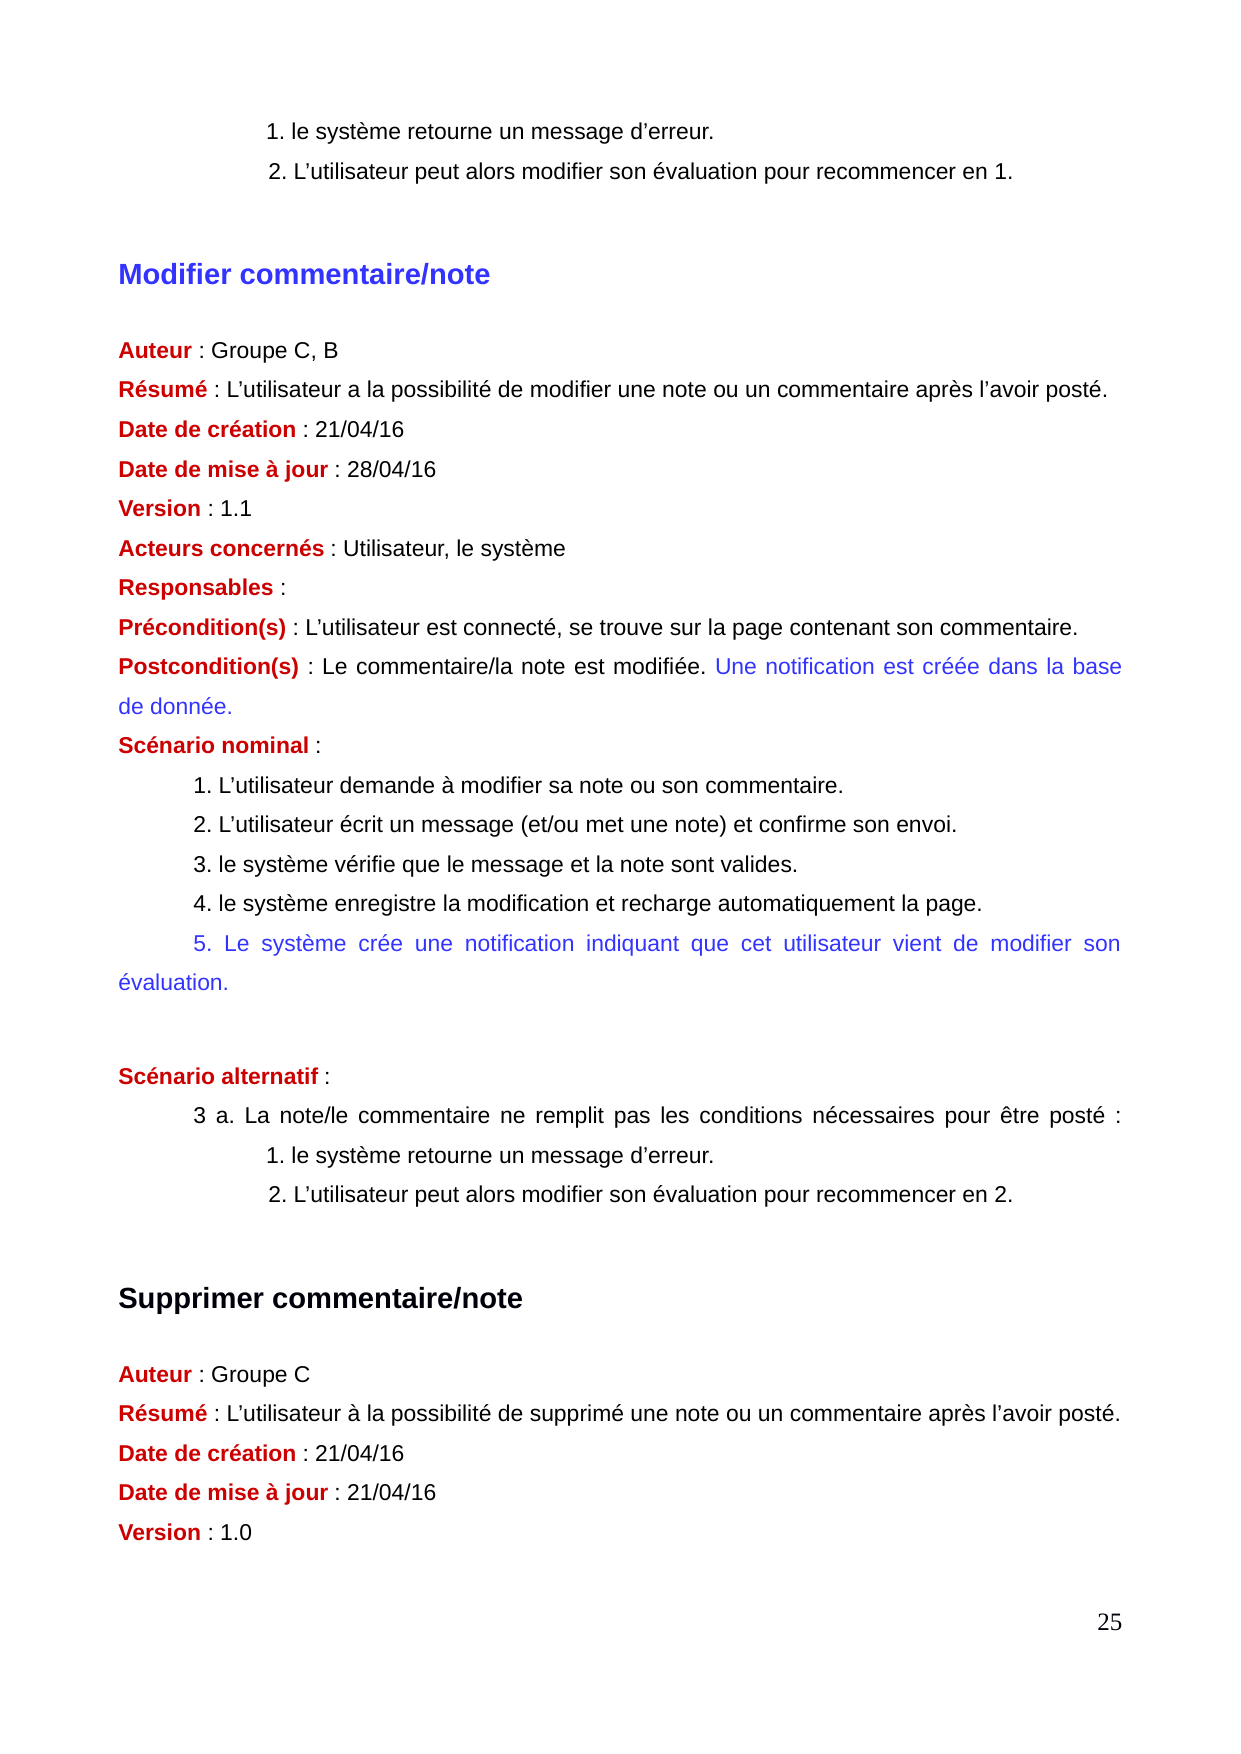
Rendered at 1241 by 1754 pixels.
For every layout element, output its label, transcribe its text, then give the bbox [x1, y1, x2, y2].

text 4. le système enregistre la modification et recharge automatiquement la page. [193, 890, 1122, 916]
text 2. L’utilisateur écrit un message (et/ou met une note) et confirme son envoi. [118, 811, 1122, 837]
text Résumé : L’utilisateur a la possibilité de modifier une note ou un commentaire après l’avoir posté. [118, 376, 1122, 403]
text Précondition(s) : L’utilisateur est connecté, se trouve sur la page contenant son commentaire. [118, 614, 1122, 640]
text 3. le système vérifie que le message et la note sont valides. [118, 851, 1122, 877]
text Postcondition(s) : Le commentaire/la note est modifiée. Une notification est créée dans la base de donnée. [118, 653, 1122, 719]
text Scénario nominal : [118, 732, 1122, 758]
text 2. L’utilisateur peut alors modifier son évaluation pour recommencer en 2. [193, 1181, 1122, 1207]
subtitle Supprimer commentaire/note [118, 1281, 1122, 1314]
text 2. L’utilisateur peut alors modifier son évaluation pour recommencer en 1. [193, 158, 1122, 184]
text 5. Le système crée une notification indiquant que cet utilisateur vient de modifier son évaluation. [118, 929, 1122, 995]
text Date de création : 21/04/16 [118, 416, 1122, 442]
text 1. le système retourne un message d’erreur. [193, 118, 1122, 144]
text Scénario alternatif : [118, 1063, 1122, 1089]
text Version : 1.1 [118, 495, 1122, 521]
text Responsables : [118, 574, 1122, 601]
subtitle Modifier commentaire/note [118, 257, 1122, 291]
text Version : 1.0 [118, 1519, 1122, 1545]
text Résumé : L’utilisateur à la possibilité de supprimé une note ou un commentaire après l’avoir posté. [118, 1400, 1122, 1426]
text Acteurs concernés : Utilisateur, le système [118, 534, 1122, 561]
text Auteur : Groupe C, B [118, 337, 1122, 363]
text 3 a. La note/le commentaire ne remplit pas les conditions nécessaires pour être posté : 1. le système retourne un message d’erreur. [193, 1102, 1122, 1168]
text Date de mise à jour : 21/04/16 [118, 1479, 1122, 1505]
text Auteur : Groupe C [118, 1361, 1122, 1387]
text 1. L’utilisateur demande à modifier sa note ou son commentaire. [118, 772, 1122, 798]
text Date de mise à jour : 28/04/16 [118, 456, 1122, 482]
text Date de création : 21/04/16 [118, 1439, 1122, 1466]
